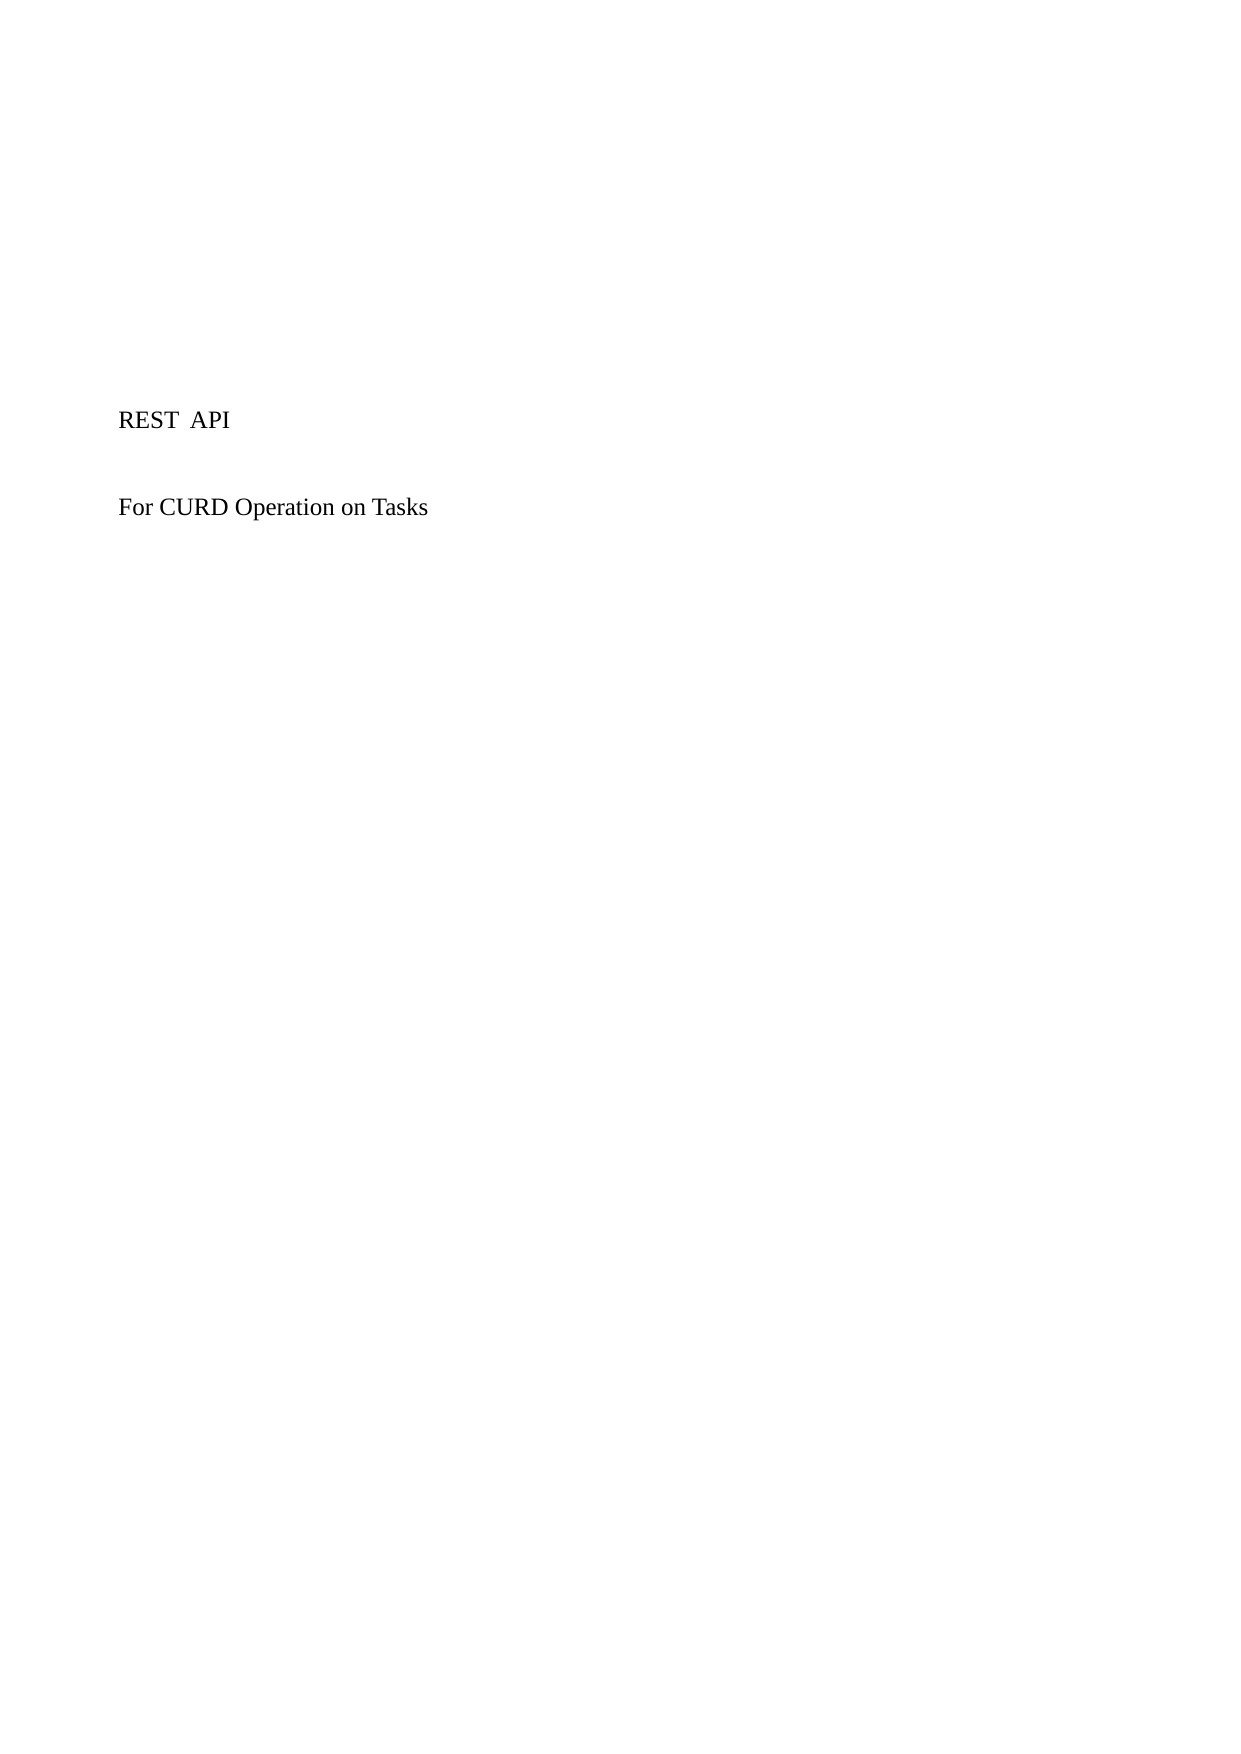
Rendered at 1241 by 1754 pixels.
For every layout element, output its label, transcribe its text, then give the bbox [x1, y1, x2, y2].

text For CURD Operation on Tasks [118, 492, 1122, 521]
text REST API [118, 406, 1122, 434]
